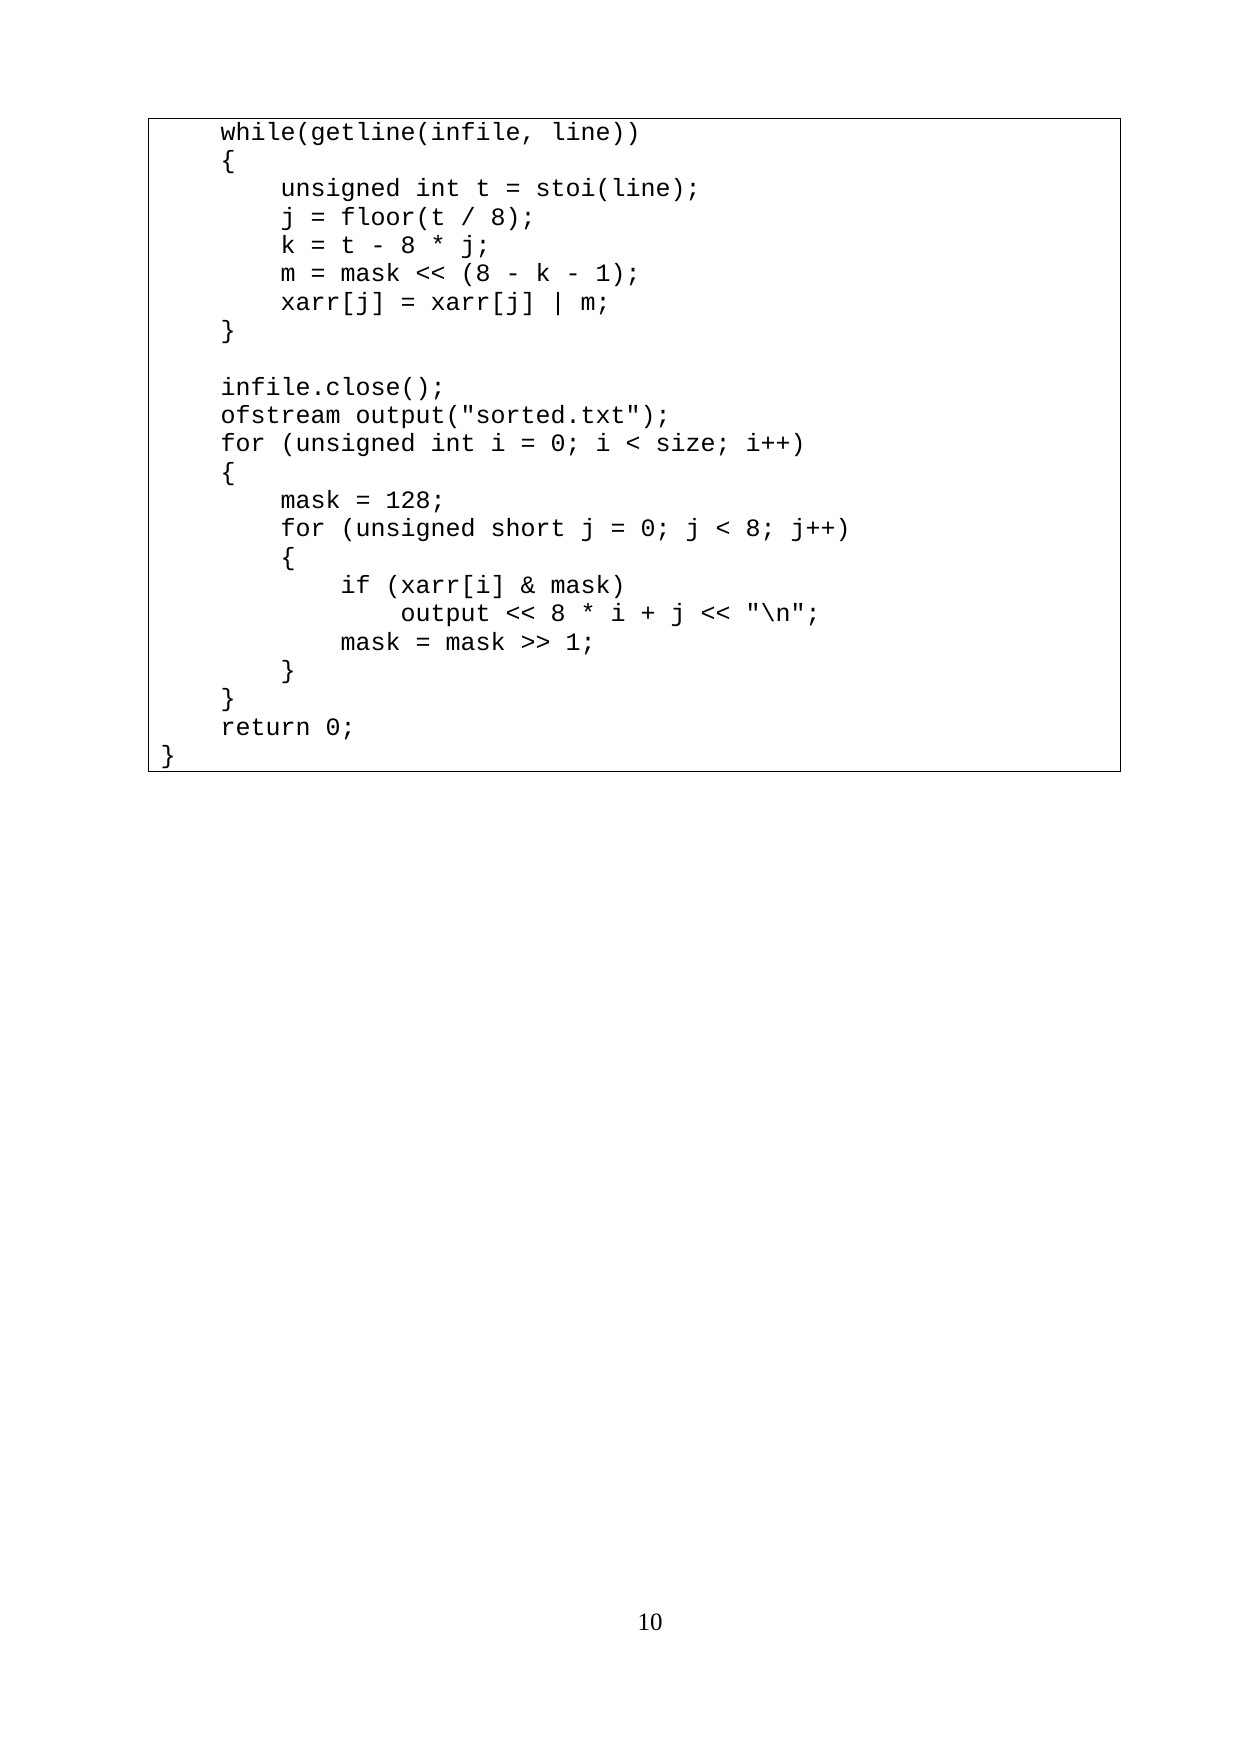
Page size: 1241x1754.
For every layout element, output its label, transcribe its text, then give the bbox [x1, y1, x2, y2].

table_header while(getline(infile, line)) { unsigned int t = stoi(line); j = floor(t / 8); k = t - 8 * j; m = mask << (8 - k - 1); xarr[j] = xarr[j] | m; } infile.close(); ofstream output("sorted.txt"); for (unsigned int i = 0; i < size; i++) { mask = 128; for (unsigned short j = 0; j < 8; j++) { if (xarr[i] & mask) output << 8 * i + j << "\n"; mask = mask >> 1; } } return 0; } [149, 119, 1120, 771]
